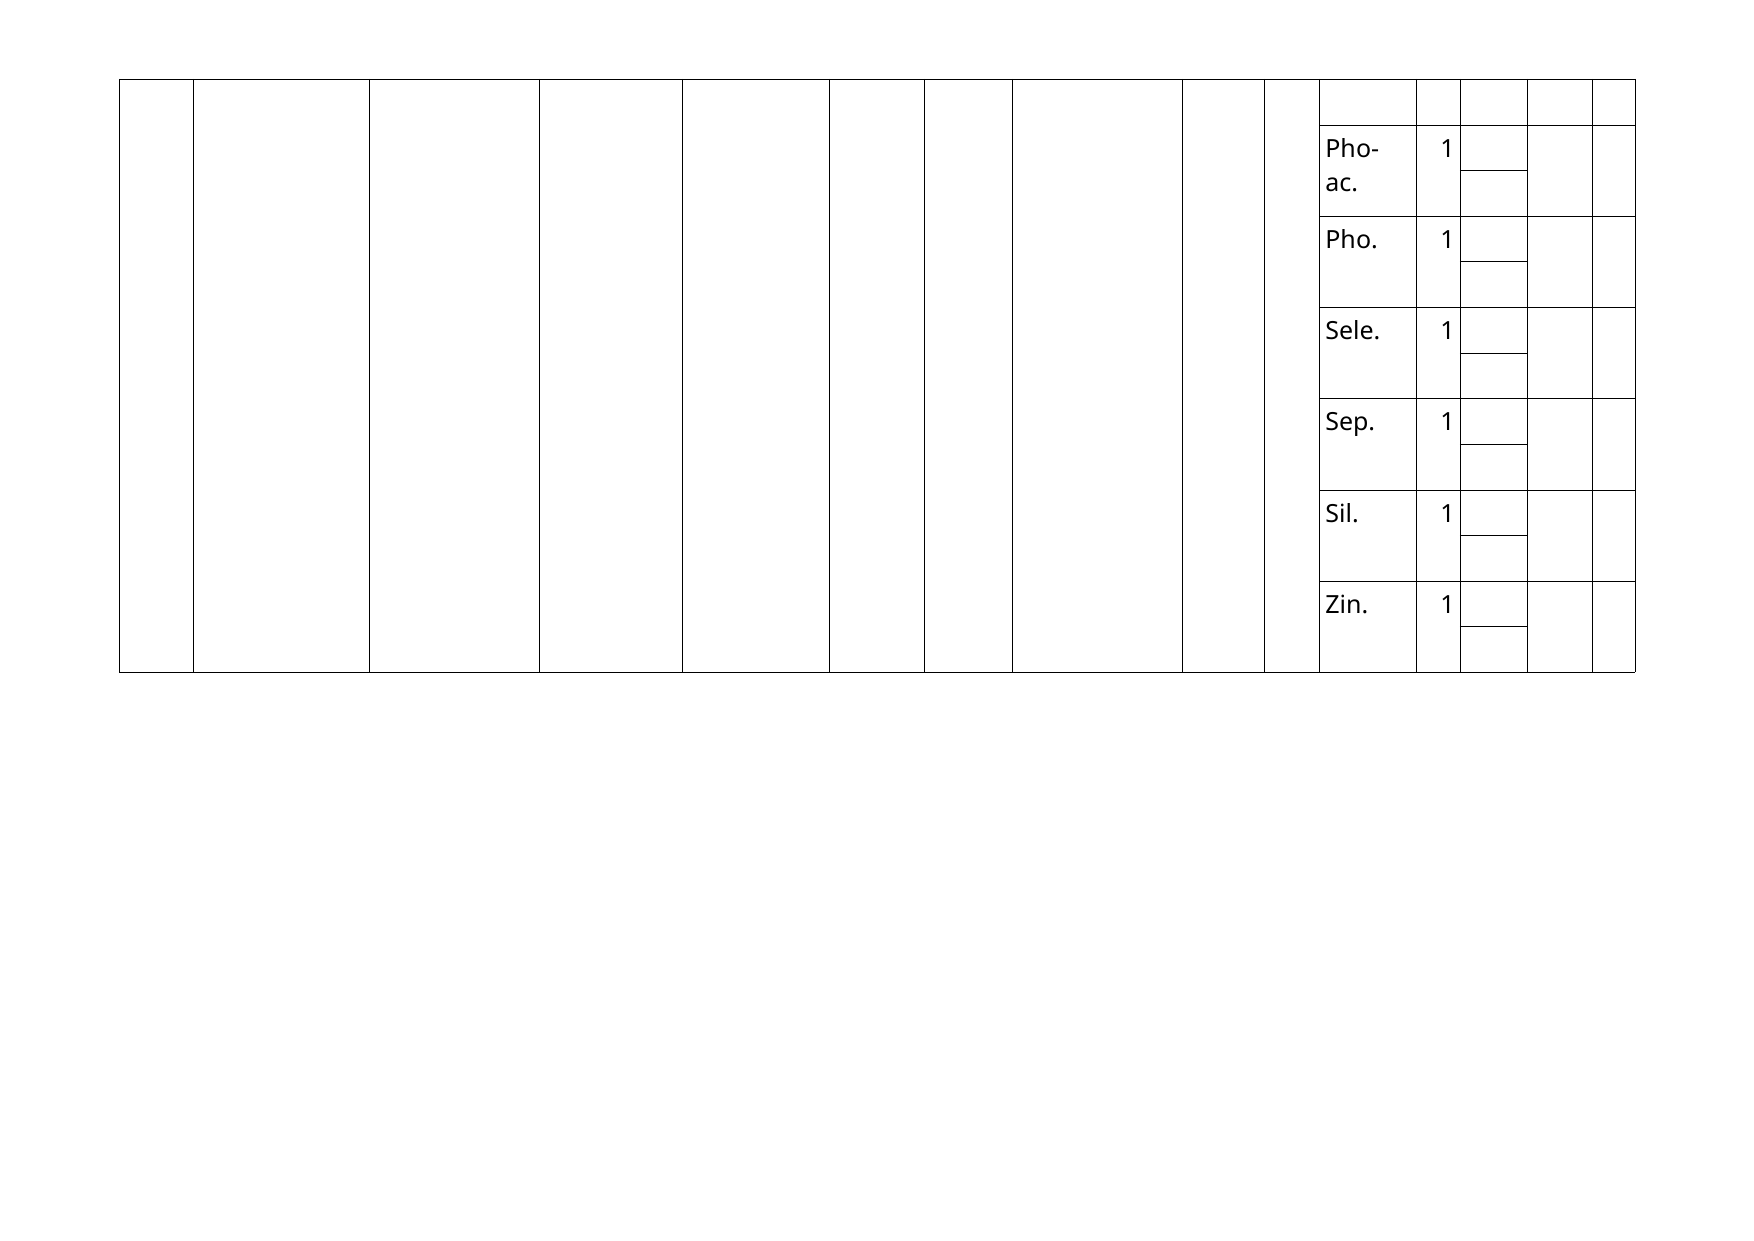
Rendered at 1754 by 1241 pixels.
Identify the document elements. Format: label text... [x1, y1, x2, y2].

table_cell [1320, 80, 1416, 124]
table_cell [194, 80, 369, 672]
table_cell Sil. [1320, 491, 1416, 581]
table_cell [1461, 582, 1527, 626]
table_cell [1528, 80, 1592, 124]
table_cell [540, 80, 682, 672]
table_cell [1528, 126, 1592, 216]
table_cell [370, 80, 539, 672]
table_cell [1528, 491, 1592, 581]
table_cell [1593, 491, 1635, 581]
table_cell 1 [1417, 217, 1460, 307]
table_cell 1 [1417, 126, 1460, 216]
table_cell [1461, 627, 1527, 672]
table_cell [1013, 80, 1182, 672]
table_cell Sele. [1320, 308, 1416, 398]
table_cell [1593, 399, 1635, 489]
table_cell [1461, 217, 1527, 261]
table_cell [1593, 80, 1635, 124]
table_cell Sep. [1320, 399, 1416, 489]
table_cell [1528, 399, 1592, 489]
table_cell [1461, 491, 1527, 535]
table_cell [925, 80, 1012, 672]
table_cell [1593, 217, 1635, 307]
table_cell [1461, 80, 1527, 124]
table_cell [1461, 399, 1527, 444]
table_cell [1593, 126, 1635, 216]
table_cell [1265, 80, 1319, 672]
table_cell [120, 80, 193, 672]
table_cell [1528, 217, 1592, 307]
table_cell 1 [1417, 582, 1460, 672]
table_cell Zin. [1320, 582, 1416, 672]
table_cell Pho-ac. [1320, 126, 1416, 216]
table_cell 1 [1417, 491, 1460, 581]
table_cell Pho. [1320, 217, 1416, 307]
table_cell 1 [1417, 308, 1460, 398]
table_cell [1183, 80, 1264, 672]
table_cell [1593, 308, 1635, 398]
table_cell [1461, 171, 1527, 216]
table_cell 1 [1417, 399, 1460, 489]
table_cell [1461, 262, 1527, 307]
table_cell [1461, 445, 1527, 489]
table_cell [1461, 354, 1527, 398]
table_cell [1593, 582, 1635, 672]
table_cell [1417, 80, 1460, 124]
table_cell [683, 80, 829, 672]
table_cell [1528, 582, 1592, 672]
table_cell [1461, 308, 1527, 353]
table_cell [1461, 126, 1527, 170]
table_cell [1461, 536, 1527, 581]
table_cell [830, 80, 924, 672]
table_cell [1528, 308, 1592, 398]
